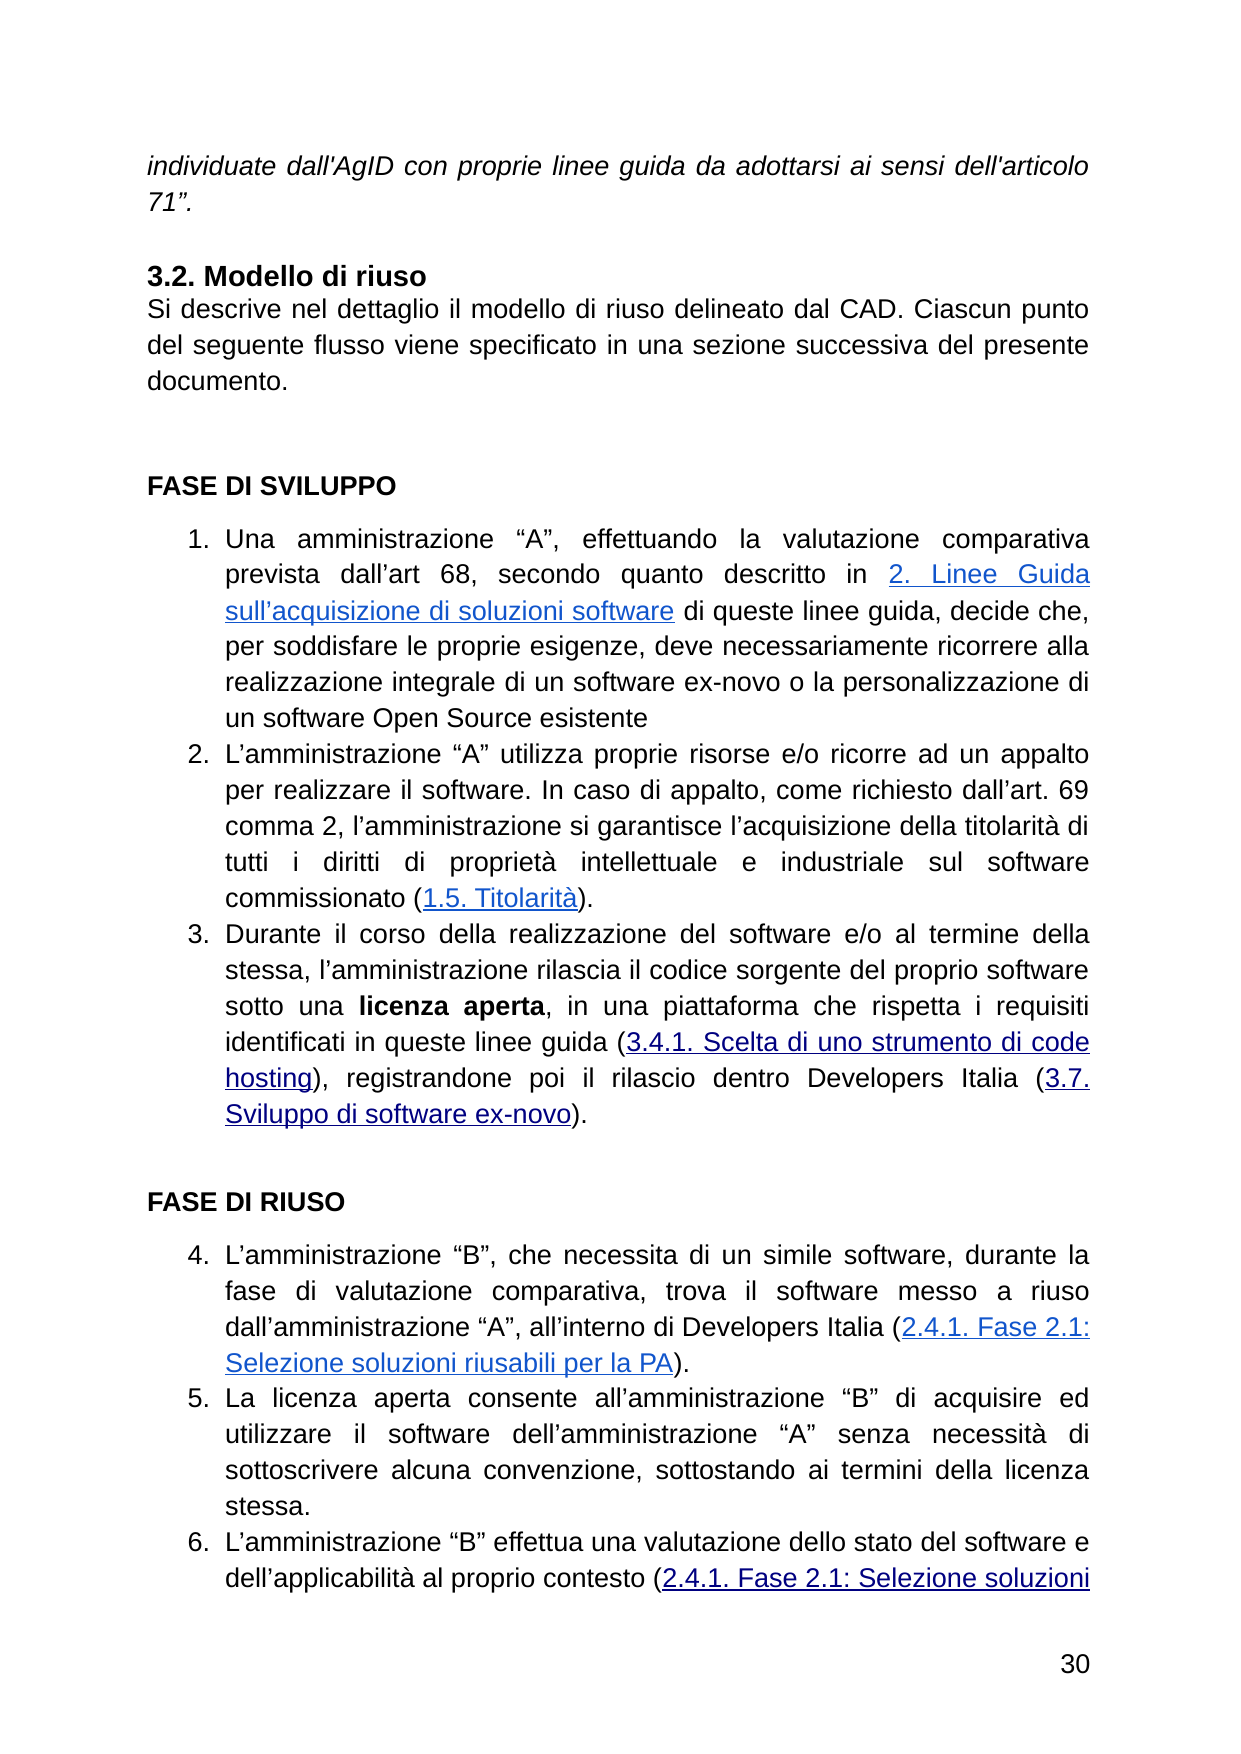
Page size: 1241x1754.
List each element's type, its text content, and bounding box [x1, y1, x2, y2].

list La licenza aperta consente all’amministrazione “B” di acquisire ed utilizzare il software dell’amministrazione “A” senza necessità di sottoscrivere alcuna convenzione, sottostando ai termini della licenza stessa. [187, 1382, 1090, 1522]
text FASE DI SVILUPPO [147, 470, 1090, 501]
list L’amministrazione “A” utilizza proprie risorse e/o ricorre ad un appalto per realizzare il software. In caso di appalto, come richiesto dall’art. 69 comma 2, l’amministrazione si garantisce l’acquisizione della titolarità di tutti i diritti di proprietà intellettuale e industriale sul software commissionato (1.5. Titolarità). [187, 738, 1090, 913]
text individuate dall'AgID con proprie linee guida da adottarsi ai sensi dell'articolo 71”. [147, 150, 1090, 217]
list Una amministrazione “A”, effettuando la valutazione comparativa prevista dall’art 68, secondo quanto descritto in 2. Linee Guida sull’acquisizione di soluzioni software di queste linee guida, decide che, per soddisfare le proprie esigenze, deve necessariamente ricorrere alla realizzazione integrale di un software ex-novo o la personalizzazione di un software Open Source esistente [187, 523, 1090, 733]
list Durante il corso della realizzazione del software e/o al termine della stessa, l’amministrazione rilascia il codice sorgente del proprio software sotto una licenza aperta, in una piattaforma che rispetta i requisiti identificati in queste linee guida (3.4.1. Scelta di uno strumento di code hosting), registrandone poi il rilascio dentro Developers Italia (3.7. Sviluppo di software ex-novo). [187, 918, 1090, 1129]
list L’amministrazione “B”, che necessita di un simile software, durante la fase di valutazione comparativa, trova il software messo a riuso dall’amministrazione “A”, all’interno di Developers Italia (2.4.1. Fase 2.1: Selezione soluzioni riusabili per la PA). [187, 1239, 1090, 1378]
subtitle 3.2. Modello di riuso [147, 259, 1090, 293]
text FASE DI RIUSO [147, 1186, 1090, 1217]
list L’amministrazione “B” effettua una valutazione dello stato del software e dell’applicabilità al proprio contesto (2.4.1. Fase 2.1: Selezione soluzioni [187, 1526, 1090, 1593]
text Si descrive nel dettaglio il modello di riuso delineato dal CAD. Ciascun punto del seguente flusso viene specificato in una sezione successiva del presente documento. [147, 293, 1090, 396]
